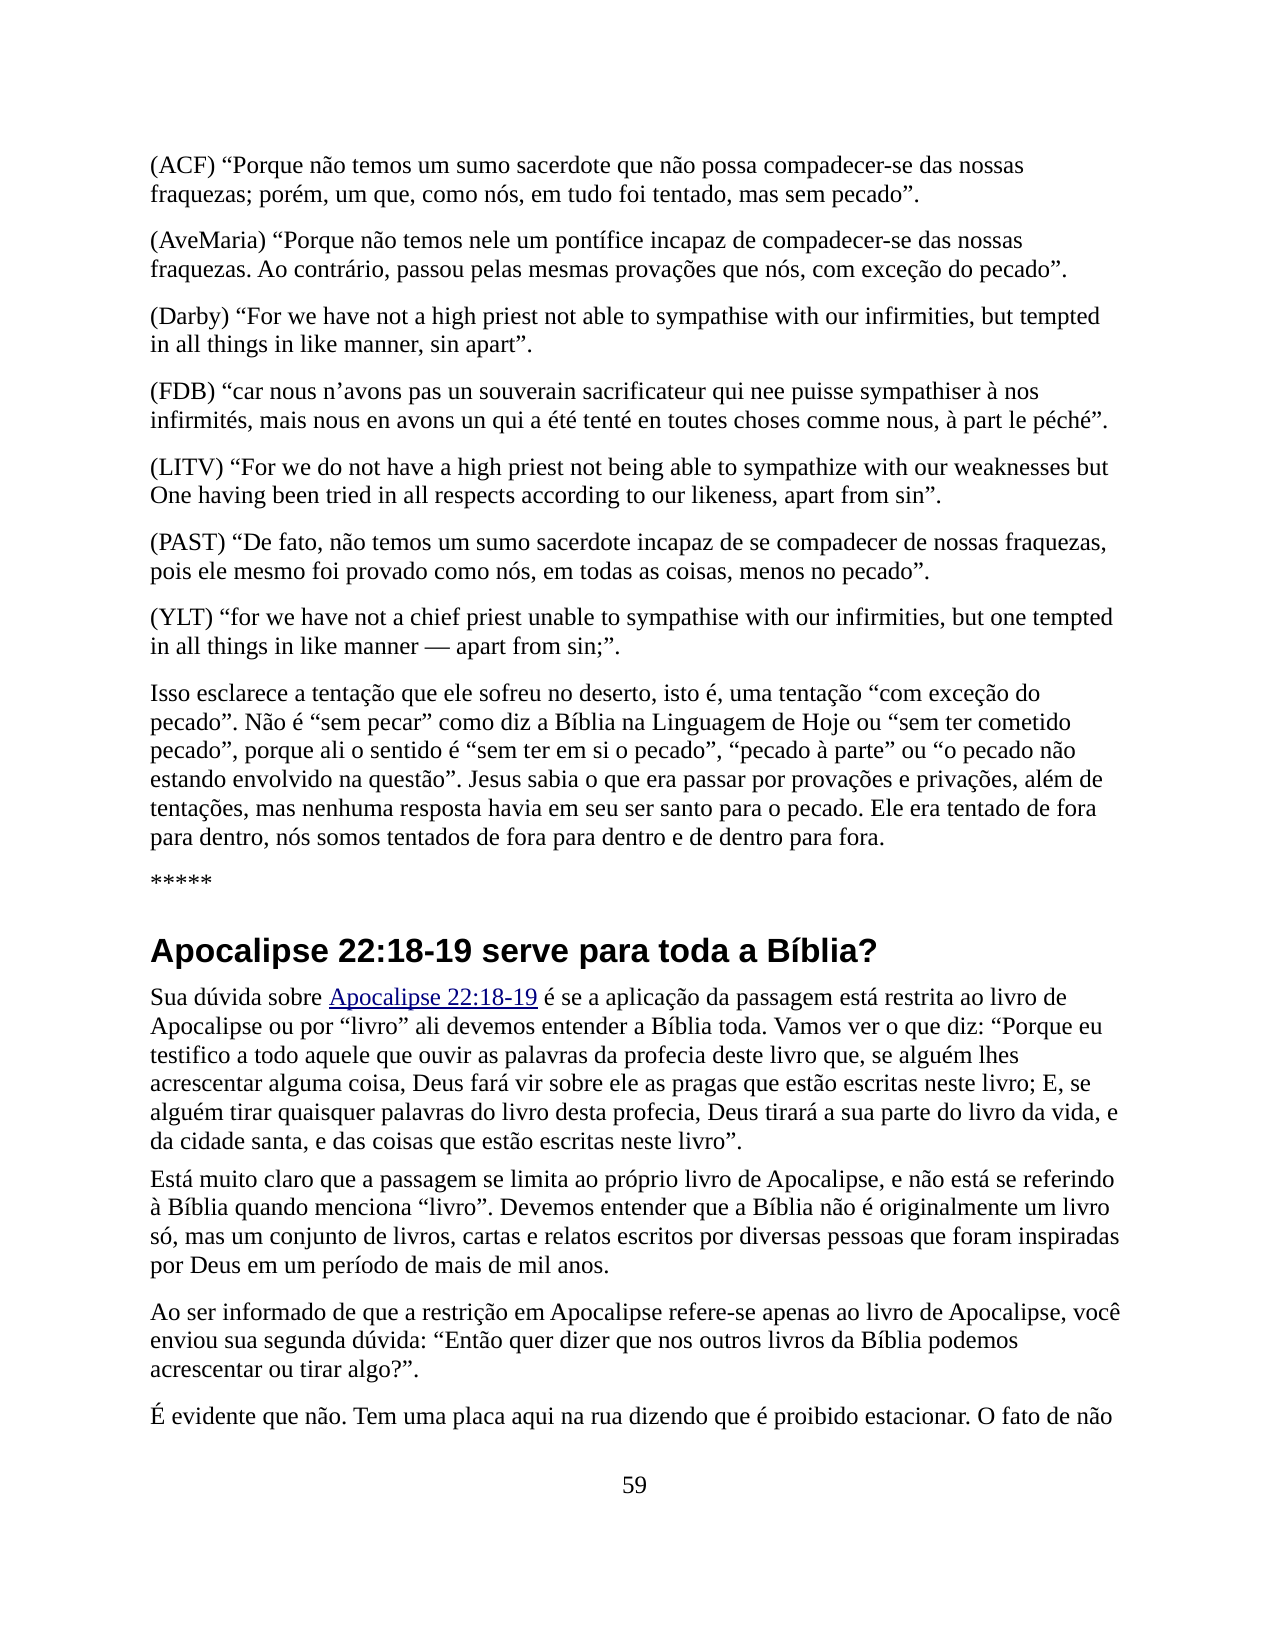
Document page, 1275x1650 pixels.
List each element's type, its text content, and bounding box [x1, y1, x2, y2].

text ***** [150, 868, 1125, 897]
text (FDB) “car nous n’avons pas un souverain sacrificateur qui nee puisse sympathiser à nos infirmités, mais nous en avons un qui a été tenté en toutes choses comme nous, à part le péché”. [150, 376, 1125, 434]
text Sua dúvida sobre Apocalipse 22:18-19 é se a aplicação da passagem está restrita ao livro de Apocalipse ou por “livro” ali devemos entender a Bíblia toda. Vamos ver o que diz: “Porque eu testifico a todo aquele que ouvir as palavras da profecia deste livro que, se alguém lhes acrescentar alguma coisa, Deus fará vir sobre ele as pragas que estão escritas neste livro; E, se alguém tirar quaisquer palavras do livro desta profecia, Deus tirará a sua parte do livro da vida, e da cidade santa, e das coisas que estão escritas neste livro”. [150, 982, 1125, 1155]
text (ACF) “Porque não temos um sumo sacerdote que não possa compadecer-se das nossas fraquezas; porém, um que, como nós, em tudo foi tentado, mas sem pecado”. [150, 150, 1125, 207]
text Isso esclarece a tentação que ele sofreu no deserto, isto é, uma tentação “com exceção do pecado”. Não é “sem pecar” como diz a Bíblia na Linguagem de Hoje ou “sem ter cometido pecado”, porque ali o sentido é “sem ter em si o pecado”, “pecado à parte” ou “o pecado não estando envolvido na questão”. Jesus sabia o que era passar por provações e privações, além de tentações, mas nenhuma resposta havia em seu ser santo para o pecado. Ele era tentado de fora para dentro, nós somos tentados de fora para dentro e de dentro para fora. [150, 678, 1125, 850]
text (PAST) “De fato, não temos um sumo sacerdote incapaz de se compadecer de nossas fraquezas, pois ele mesmo foi provado como nós, em todas as coisas, menos no pecado”. [150, 527, 1125, 584]
text (YLT) “for we have not a chief priest unable to sympathise with our infirmities, but one tempted in all things in like manner — apart from sin;”. [150, 602, 1125, 660]
text Ao ser informado de que a restrição em Apocalipse refere-se apenas ao livro de Apocalipse, você enviou sua segunda dúvida: “Então quer dizer que nos outros livros da Bíblia podemos acrescentar ou tirar algo?”. [150, 1297, 1125, 1383]
text (Darby) “For we have not a high priest not able to sympathise with our infirmities, but tempted in all things in like manner, sin apart”. [150, 301, 1125, 358]
text É evidente que não. Tem uma placa aqui na rua dizendo que é proibido estacionar. O fato de não [150, 1401, 1125, 1429]
subtitle Apocalipse 22:18-19 serve para toda a Bíblia? [150, 931, 1125, 970]
text (AveMaria) “Porque não temos nele um pontífice incapaz de compadecer-se das nossas fraquezas. Ao contrário, passou pelas mesmas provações que nós, com exceção do pecado”. [150, 225, 1125, 283]
text (LITV) “For we do not have a high priest not being able to sympathize with our weaknesses but One having been tried in all respects according to our likeness, apart from sin”. [150, 452, 1125, 509]
text Está muito claro que a passagem se limita ao próprio livro de Apocalipse, e não está se referindo à Bíblia quando menciona “livro”. Devemos entender que a Bíblia não é originalmente um livro só, mas um conjunto de livros, cartas e relatos escritos por diversas pessoas que foram inspiradas por Deus em um período de mais de mil anos. [150, 1164, 1125, 1279]
